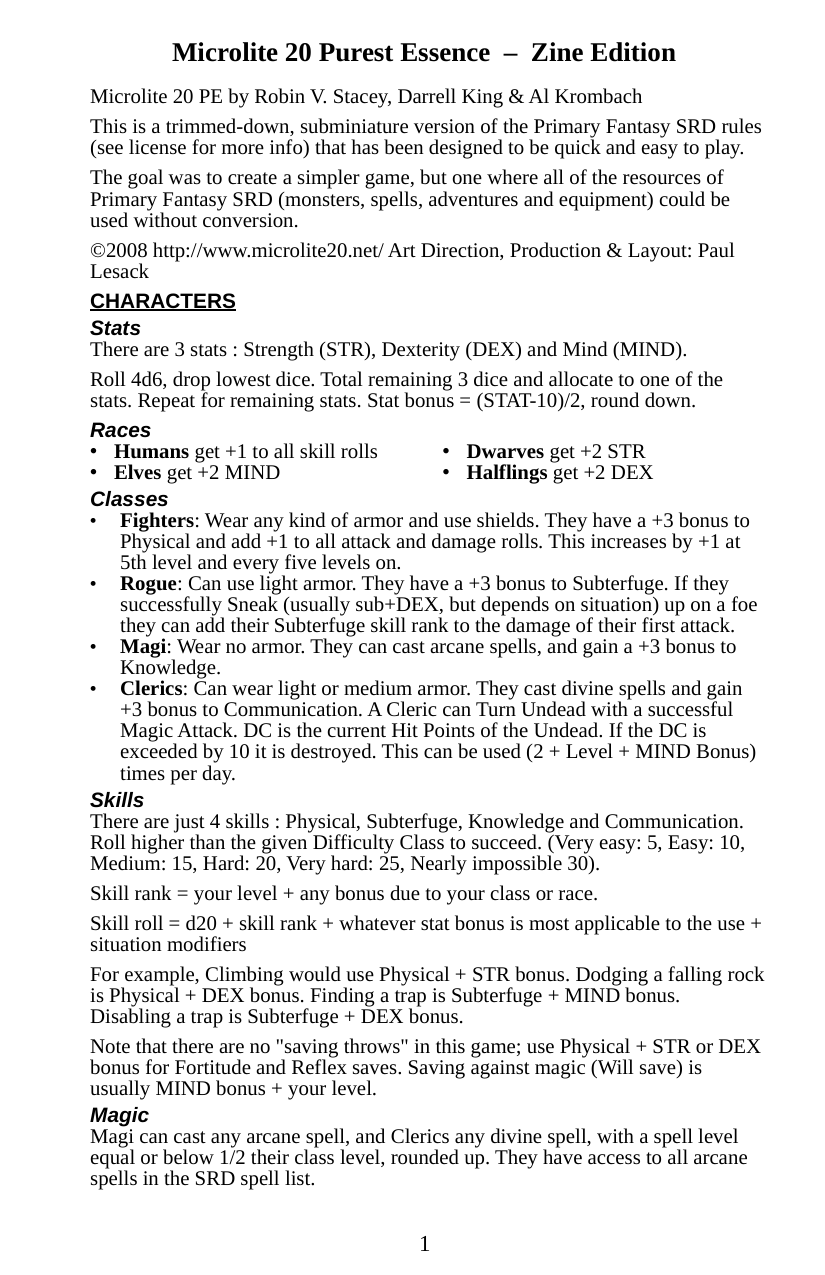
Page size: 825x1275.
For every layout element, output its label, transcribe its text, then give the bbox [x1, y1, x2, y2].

list Humans get +1 to all skill rolls [90, 441, 412, 462]
list Dwarves get +2 STR [442, 441, 765, 462]
text Skill rank = your level + any bonus due to your class or race. [90, 883, 765, 904]
list Magi: Wear no armor. They can cast arcane spells, and gain a +3 bonus to Knowledge. [90, 637, 765, 679]
list Clerics: Can wear light or medium armor. They cast divine spells and gain +3 bonus to Communication. A Cleric can Turn Undead with a successful Magic Attack. DC is the current Hit Points of the Undead. If the DC is exceeded by 10 it is destroyed. This can be used (2 + Level + MIND Bonus) times per day. [90, 679, 765, 784]
text ©2008 http://www.microlite20.net/ Art Direction, Production & Layout: Paul Lesack [90, 240, 765, 282]
subtitle Stats [90, 318, 765, 339]
subtitle Skills [90, 790, 765, 811]
text The goal was to create a simpler game, but one where all of the resources of Primary Fantasy SRD (monsters, spells, adventures and equipment) could be used without conversion. [90, 168, 765, 231]
subtitle Microlite 20 Purest Essence – Zine Edition [90, 45, 765, 66]
text Skill roll = d20 + skill rank + whatever stat bonus is most applicable to the use + situation modifiers [90, 913, 765, 955]
text This is a trimmed-down, subminiature version of the Primary Fantasy SRD rules (see license for more info) that has been designed to be quick and easy to play. [90, 117, 765, 159]
text There are 3 stats : Strength (STR), Dexterity (DEX) and Mind (MIND). [90, 339, 765, 360]
text Microlite 20 PE by Robin V. Stacey, Darrell King & Al Krombach [90, 66, 765, 108]
subtitle Magic [90, 1106, 765, 1127]
text For example, Climbing would use Physical + STR bonus. Dodging a falling rock is Physical + DEX bonus. Finding a trap is Subterfuge + MIND bonus. Disabling a trap is Subterfuge + DEX bonus. [90, 964, 765, 1027]
text Note that there are no "saving throws" in this game; use Physical + STR or DEX bonus for Fortitude and Reflex saves. Saving against magic (Will save) is usually MIND bonus + your level. [90, 1036, 765, 1099]
text Magi can cast any arcane spell, and Clerics any divine spell, with a spell level equal or below 1/2 their class level, rounded up. They have access to all arcane spells in the SRD spell list. [90, 1127, 765, 1190]
list Rogue: Can use light armor. They have a +3 bonus to Subterfuge. If they successfully Sneak (usually sub+DEX, but depends on situation) up on a foe they can add their Subterfuge skill rank to the damage of their first attack. [90, 574, 765, 637]
text Roll 4d6, drop lowest dice. Total remaining 3 dice and allocate to one of the stats. Repeat for remaining stats. Stat bonus = (STAT-10)/2, round down. [90, 369, 765, 411]
list Fighters: Wear any kind of armor and use shields. They have a +3 bonus to Physical and add +1 to all attack and damage rolls. This increases by +1 at 5th level and every five levels on. [90, 511, 765, 574]
subtitle Classes [90, 489, 765, 511]
list Halflings get +2 DEX [442, 462, 765, 483]
text There are just 4 skills : Physical, Subterfuge, Knowledge and Communication. Roll higher than the given Difficulty Class to succeed. (Very easy: 5, Easy: 10, Medium: 15, Hard: 20, Very hard: 25, Nearly impossible 30). [90, 811, 765, 874]
subtitle Races [90, 420, 765, 441]
subtitle Characters [90, 291, 765, 312]
list Elves get +2 MIND [90, 462, 412, 483]
